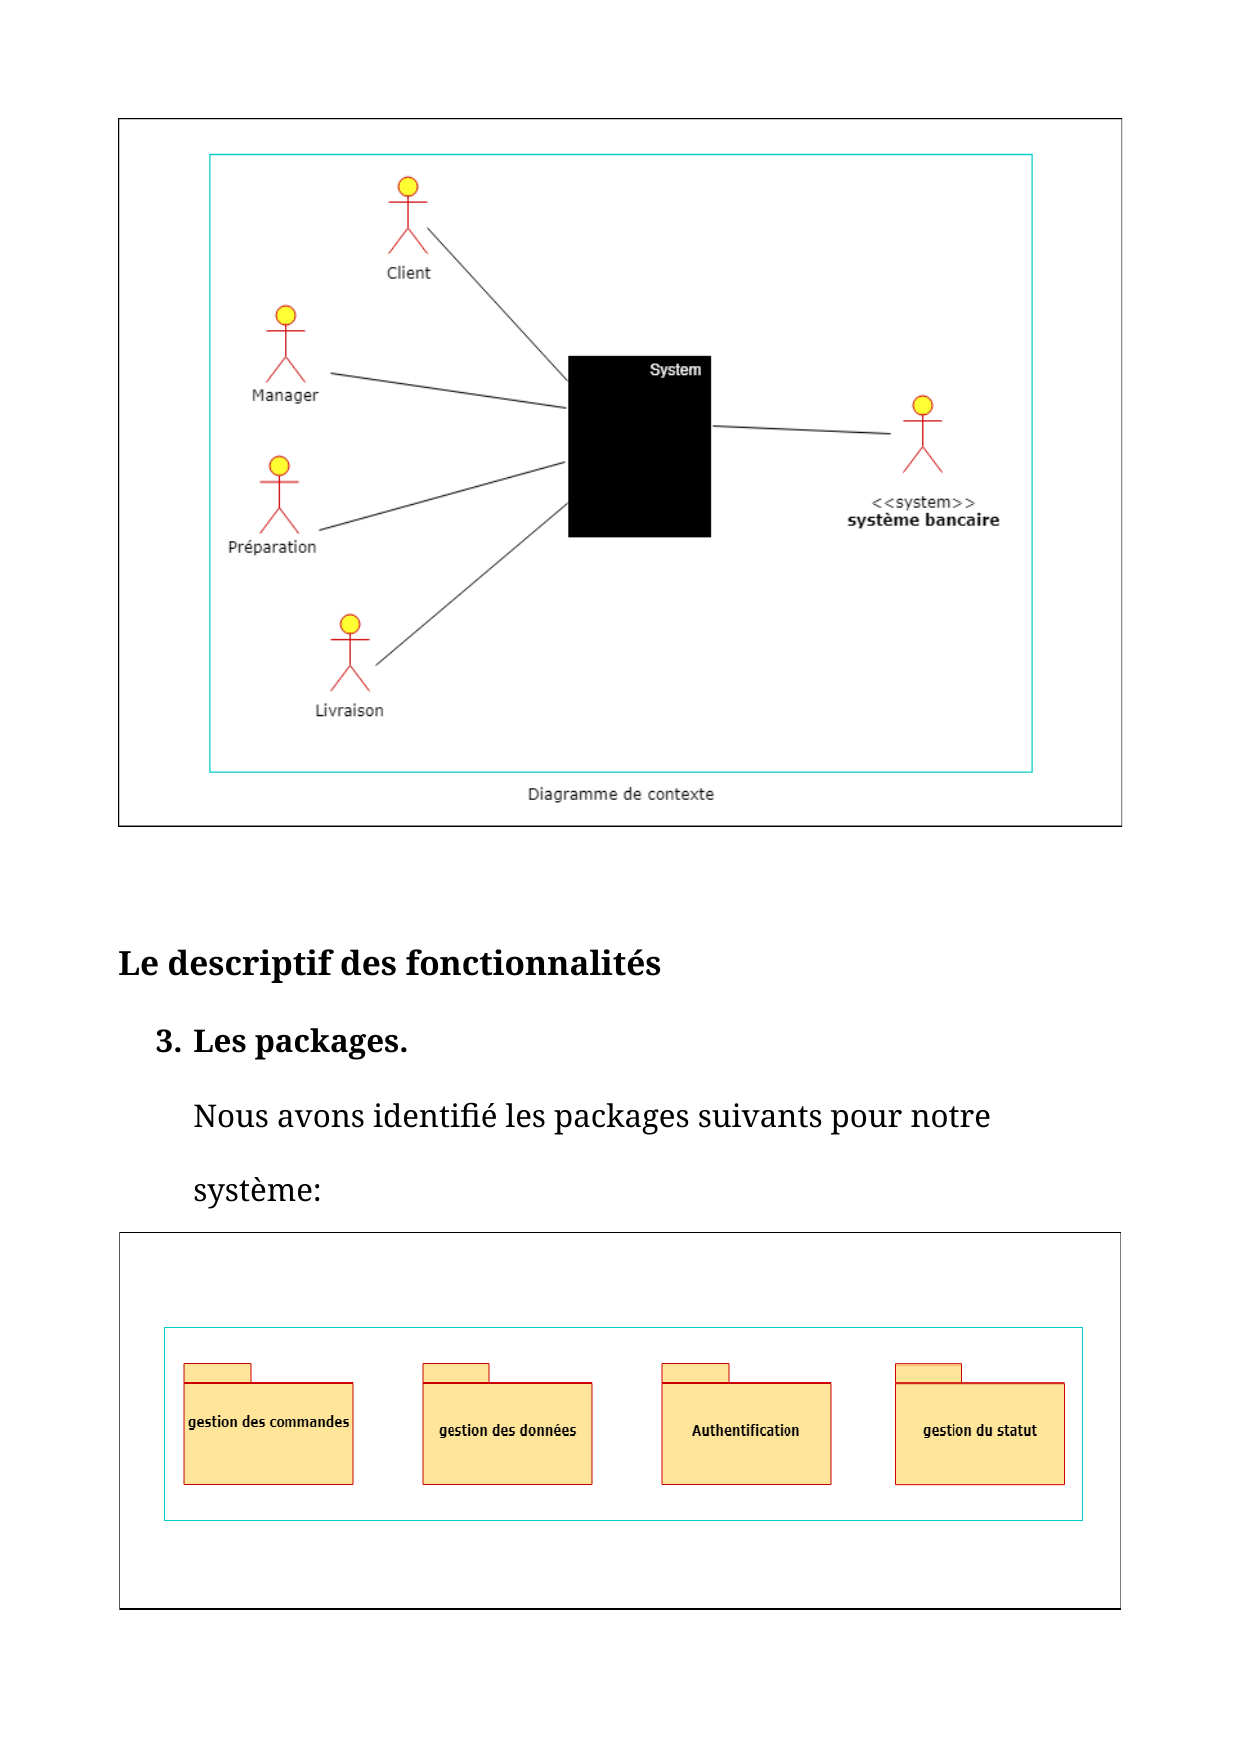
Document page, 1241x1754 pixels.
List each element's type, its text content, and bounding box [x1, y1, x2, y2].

list Nous avons identifié les packages suivants pour notre système: [156, 1094, 1122, 1211]
list Les packages. [156, 1019, 1122, 1062]
picture [119, 1232, 1121, 1610]
text Le descriptif des fonctionnalités [118, 940, 1122, 985]
picture [118, 118, 1123, 827]
